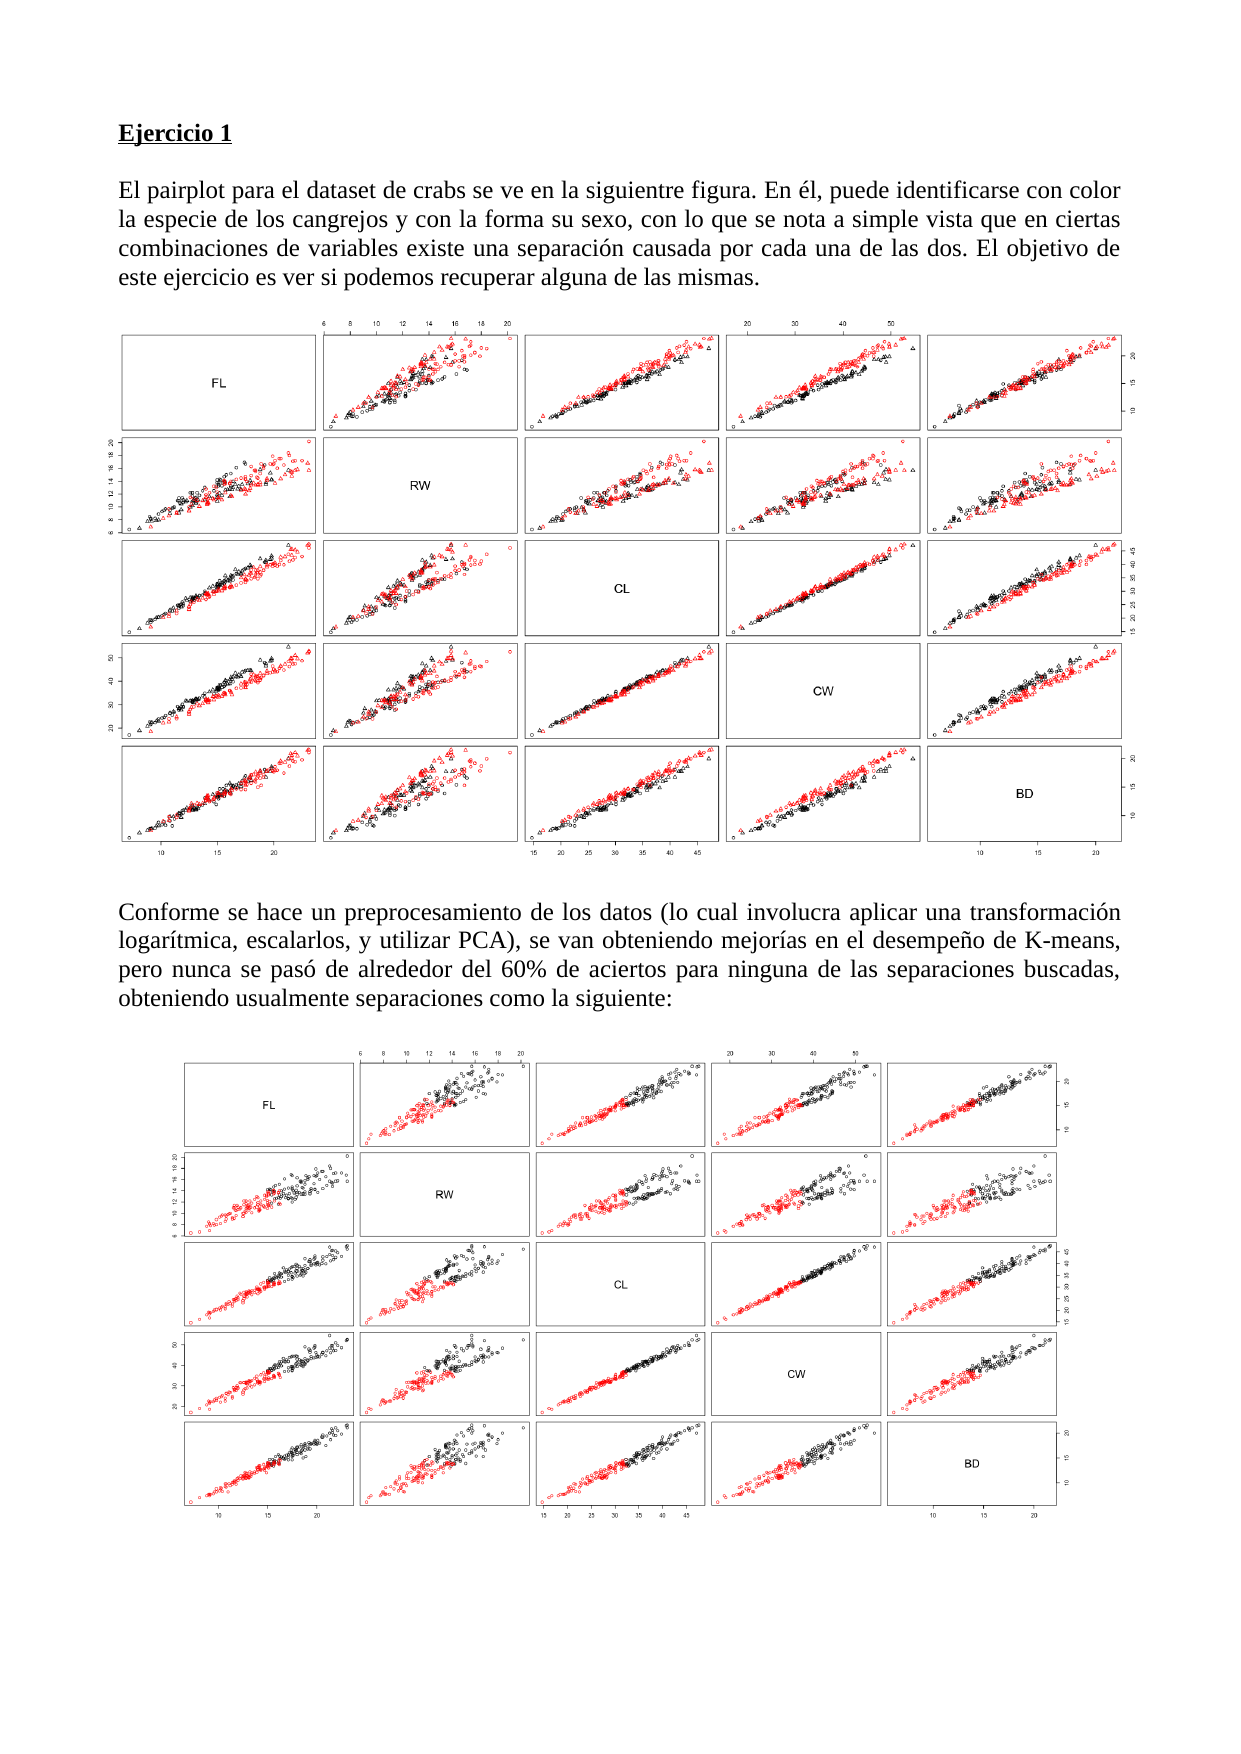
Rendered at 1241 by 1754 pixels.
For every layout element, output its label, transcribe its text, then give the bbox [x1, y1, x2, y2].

picture [164, 1040, 1076, 1528]
text Conforme se hace un preprocesamiento de los datos (lo cual involucra aplicar una transformación logarítmica, escalarlos, y utilizar PCA), se van obteniendo mejorías en el desempeño de K-means, pero nunca se pasó de alrededor del 60% de aciertos para ninguna de las separaciones buscadas, obteniendo usualmente separaciones como la siguiente: [118, 897, 1122, 1012]
text El pairplot para el dataset de crabs se ve en la siguientre figura. En él, puede identificarse con color la especie de los cangrejos y con la forma su sexo, con lo que se nota a simple vista que en ciertas combinaciones de variables existe una separación causada por cada una de las dos. El objetivo de este ejercicio es ver si podemos recuperar alguna de las mismas. [118, 176, 1122, 291]
picture [95, 309, 1145, 868]
text Ejercicio 1 [118, 118, 1122, 147]
